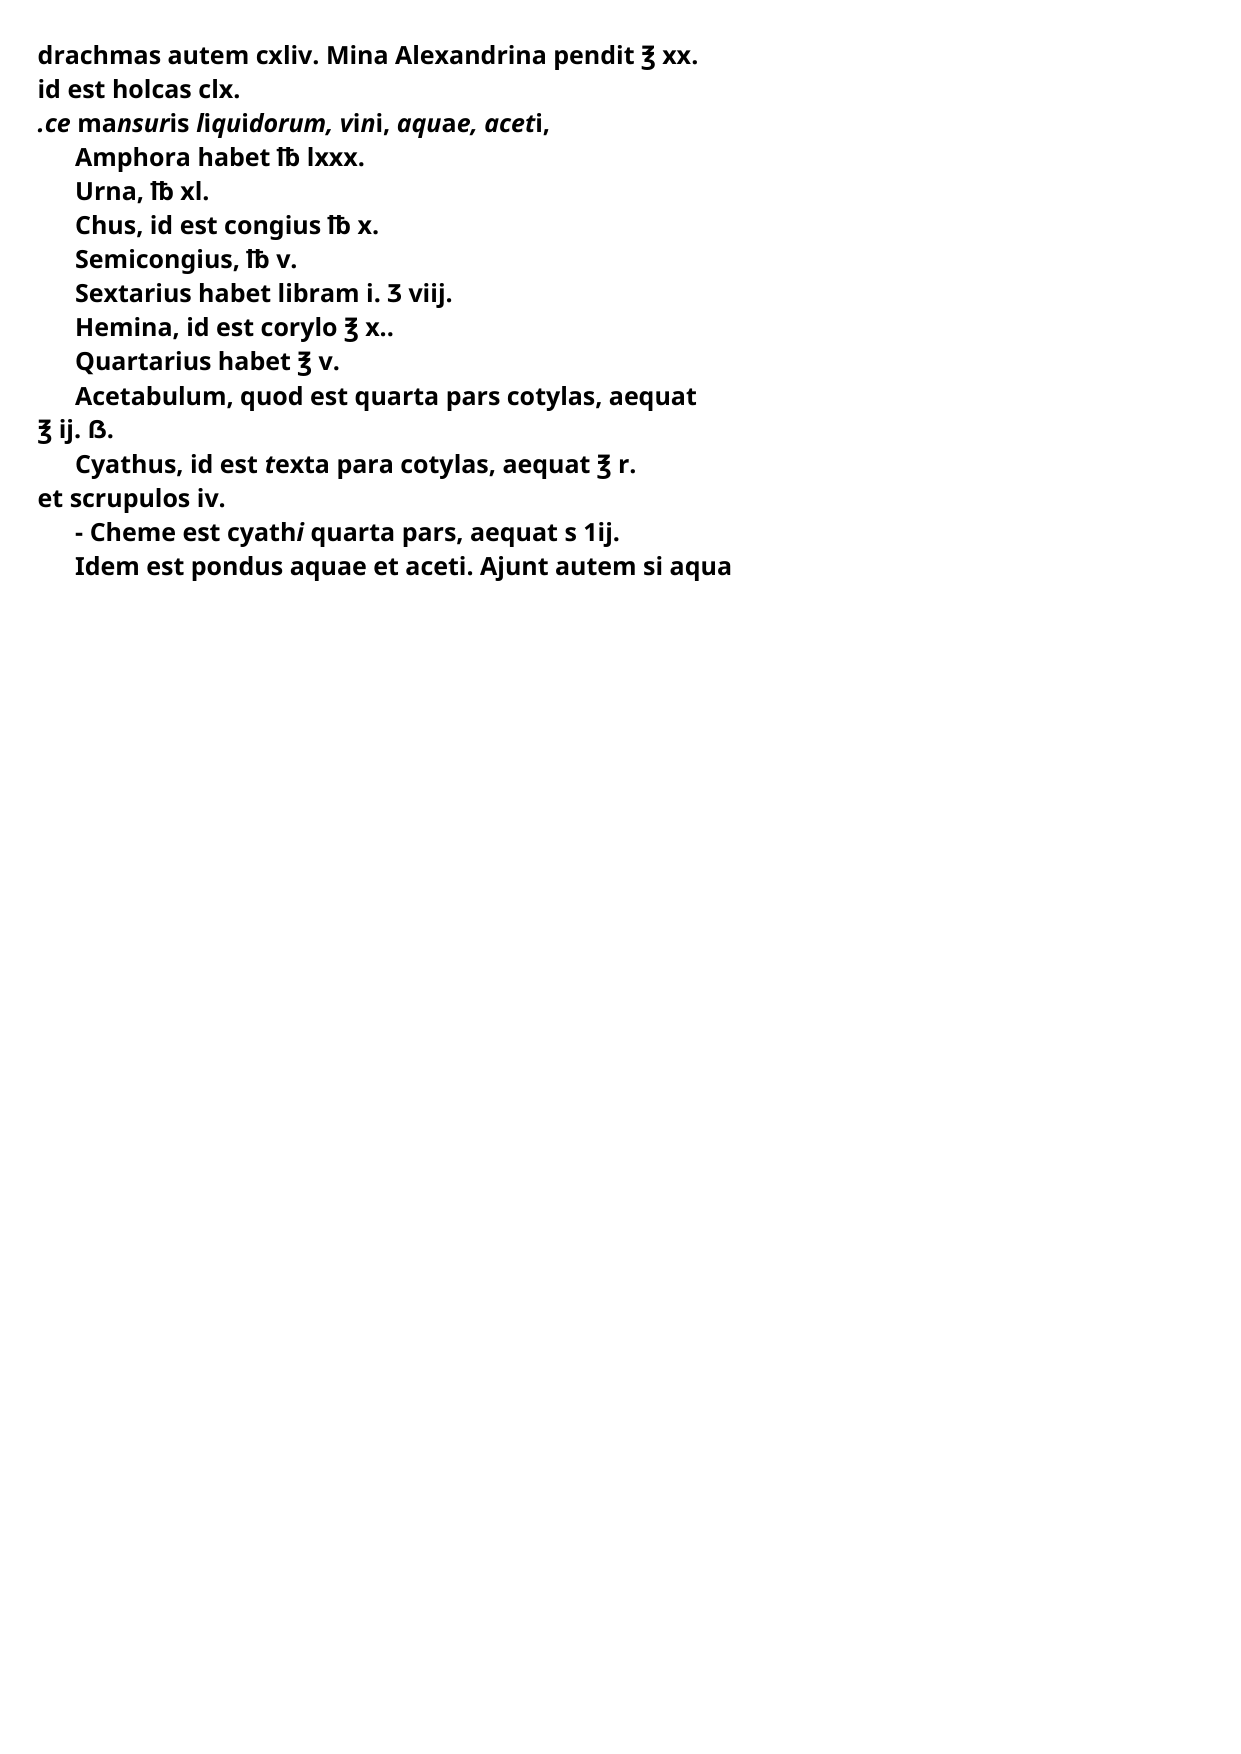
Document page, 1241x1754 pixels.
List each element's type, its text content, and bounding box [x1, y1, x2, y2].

text Quartarius habet ℥ v. [37, 344, 1203, 378]
text drachmas autem cxliv. Mina Alexandrina pendit ℥ xx. id est holcas clx. [37, 37, 1203, 106]
text Amphora habet ℔ lxxx. [37, 140, 1203, 174]
text Cyathus, id est texta para cotylas, aequat ℥ r. et scrupulos iv. [37, 446, 1203, 514]
text Acetabulum, quod est quarta pars cotylas, aequat ℥ ij. ẞ. [37, 378, 1203, 446]
text .ce mansuris liquidorum, vini, aquae, aceti, [37, 106, 1203, 140]
text Chus, id est congius ℔ x. [37, 208, 1203, 242]
text Urna, ℔ xl. [37, 174, 1203, 208]
text Sextarius habet libram i. Ʒ viij. [37, 276, 1203, 310]
text Idem est pondus aquae et aceti. Ajunt autem si aqua [37, 548, 1203, 582]
text Semicongius, ℔ v. [37, 242, 1203, 276]
text - Cheme est cyathi quarta pars, aequat s 1ij. [37, 514, 1203, 548]
text Hemina, id est corylo ℥ x.. [37, 310, 1203, 344]
